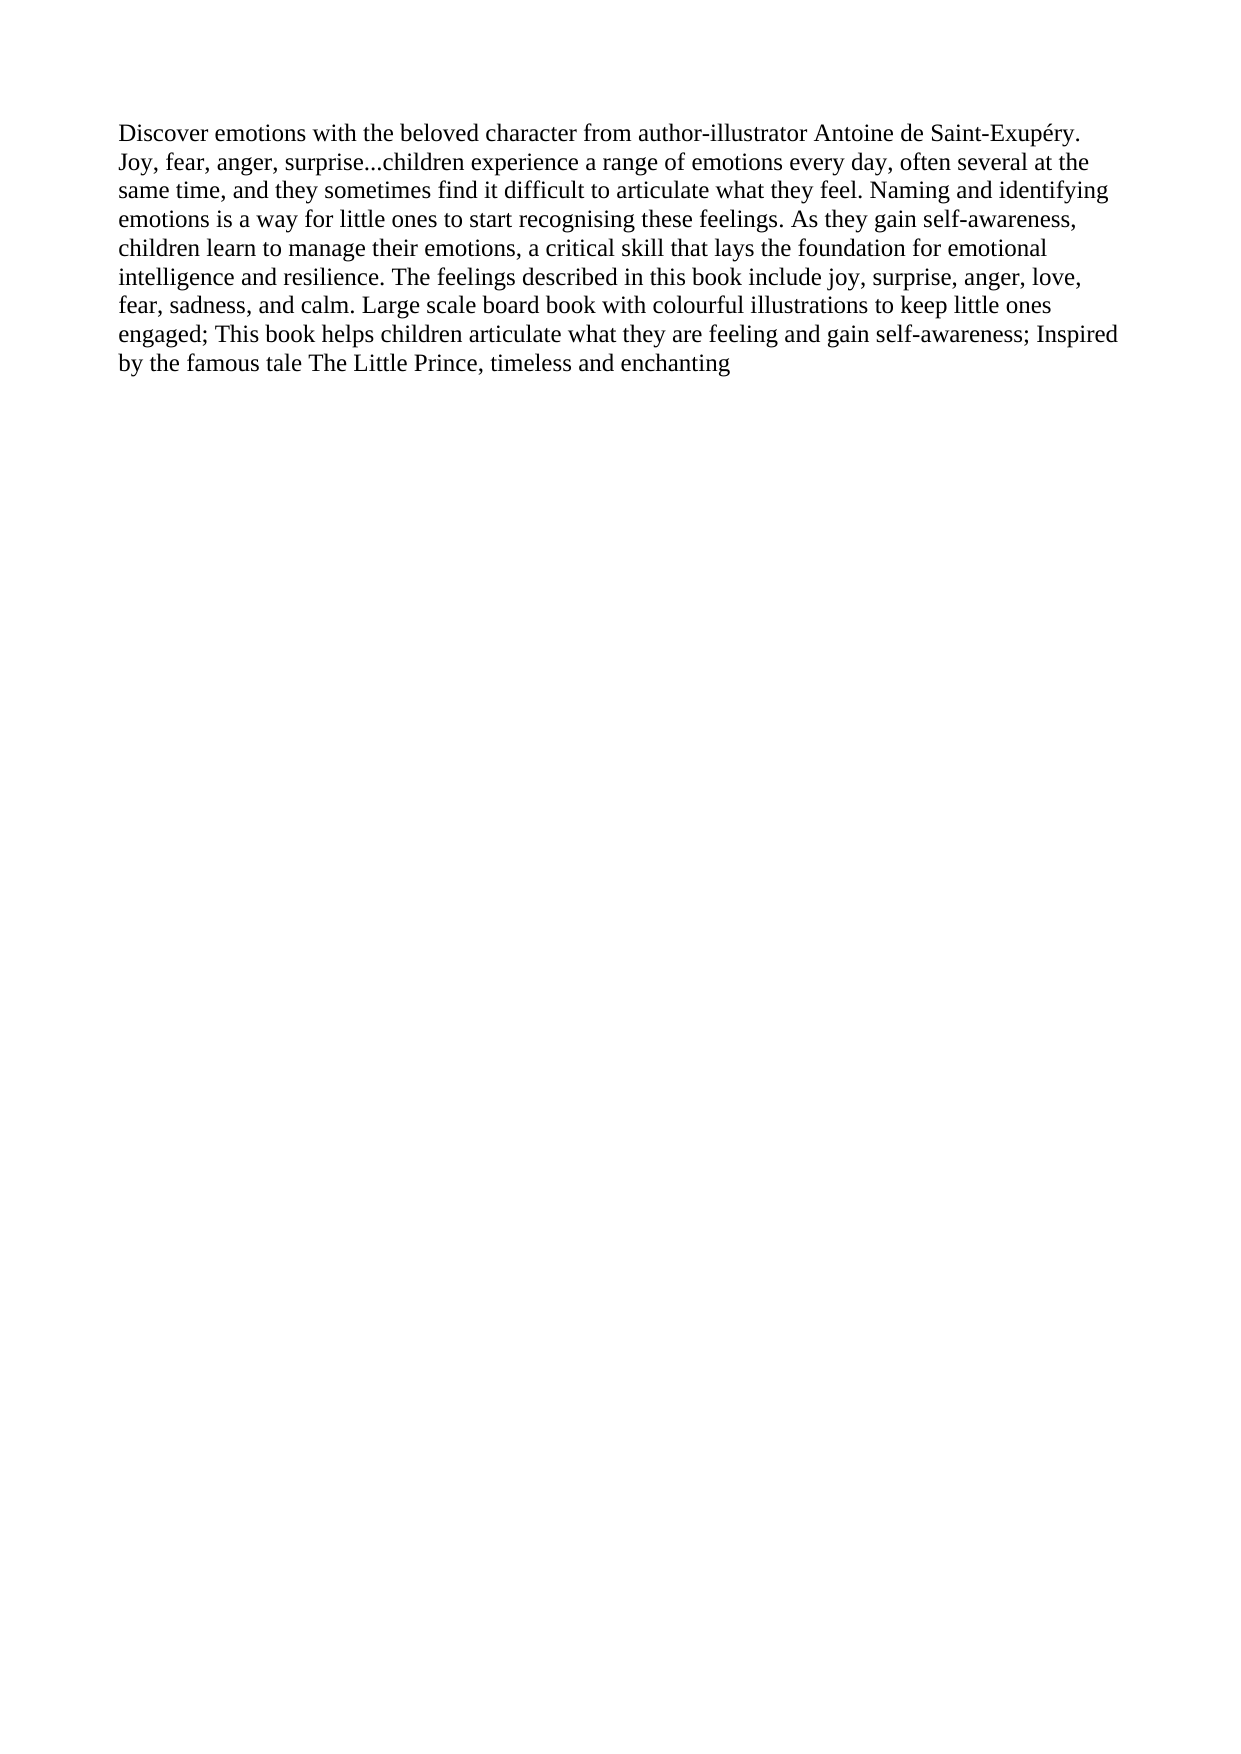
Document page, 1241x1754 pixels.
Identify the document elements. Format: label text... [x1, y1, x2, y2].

text Discover emotions with the beloved character from author-illustrator Antoine de Saint-Exupéry. Joy, fear, anger, surprise...children experience a range of emotions every day, often several at the same time, and they sometimes find it difficult to articulate what they feel. Naming and identifying emotions is a way for little ones to start recognising these feelings. As they gain self-awareness, children learn to manage their emotions, a critical skill that lays the foundation for emotional intelligence and resilience. The feelings described in this book include joy, surprise, anger, love, fear, sadness, and calm. Large scale board book with colourful illustrations to keep little ones engaged; This book helps children articulate what they are feeling and gain self-awareness; Inspired by the famous tale The Little Prince, timeless and enchanting [118, 118, 1122, 377]
